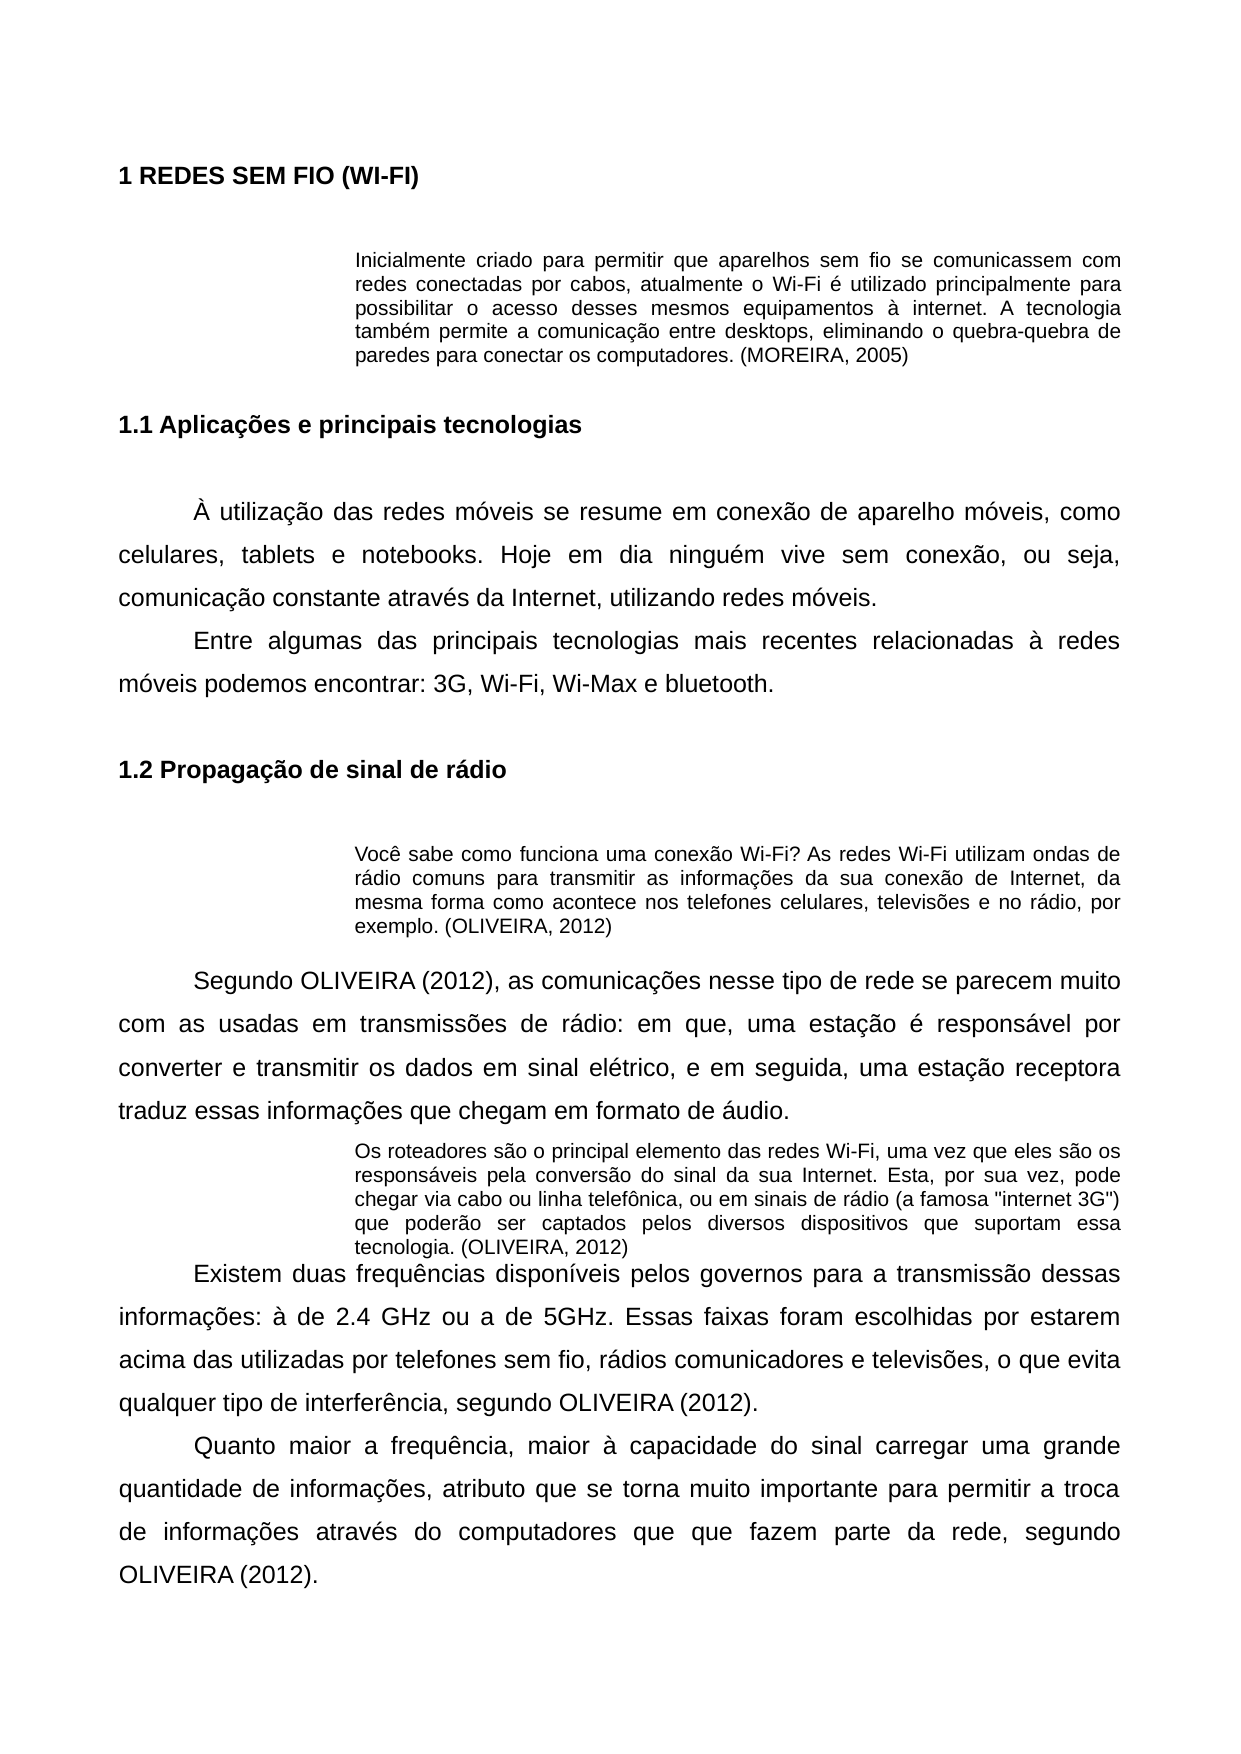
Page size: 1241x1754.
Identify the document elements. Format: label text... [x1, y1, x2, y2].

text Entre algumas das principais tecnologias mais recentes relacionadas à redes móveis podemos encontrar: 3G, Wi-Fi, Wi-Max e bluetooth. [118, 626, 1122, 698]
text À utilização das redes móveis se resume em conexão de aparelho móveis, como celulares, tablets e notebooks. Hoje em dia ninguém vive sem conexão, ou seja, comunicação constante através da Internet, utilizando redes móveis. [118, 497, 1122, 612]
text 1.2 Propagação de sinal de rádio [118, 755, 1122, 784]
text Inicialmente criado para permitir que aparelhos sem fio se comunicassem com redes conectadas por cabos, atualmente o Wi-Fi é utilizado principalmente para possibilitar o acesso desses mesmos equipamentos à internet. A tecnologia também permite a comunicação entre desktops, eliminando o quebra-quebra de paredes para conectar os computadores. (MOREIRA, 2005) [355, 247, 1122, 367]
text 1.1 Aplicações e principais tecnologias [118, 410, 1122, 439]
text Quanto maior a frequência, maior à capacidade do sinal carregar uma grande quantidade de informações, atributo que se torna muito importante para permitir a troca de informações através do computadores que que fazem parte da rede, segundo OLIVEIRA (2012). [119, 1431, 1122, 1589]
text Os roteadores são o principal elemento das redes Wi-Fi, uma vez que eles são os responsáveis pela conversão do sinal da sua Internet. Esta, por sua vez, pode chegar via cabo ou linha telefônica, ou em sinais de rádio (a famosa "internet 3G") que poderão ser captados pelos diversos dispositivos que suportam essa tecnologia. (OLIVEIRA, 2012) [354, 1139, 1122, 1258]
text Você sabe como funciona uma conexão Wi-Fi? As redes Wi-Fi utilizam ondas de rádio comuns para transmitir as informações da sua conexão de Internet, da mesma forma como acontece nos telefones celulares, televisões e no rádio, por exemplo. (OLIVEIRA, 2012) [354, 842, 1122, 937]
text 1 REDES SEM FIO (WI-FI) [118, 161, 1122, 190]
text Segundo OLIVEIRA (2012), as comunicações nesse tipo de rede se parecem muito com as usadas em transmissões de rádio: em que, uma estação é responsável por converter e transmitir os dados em sinal elétrico, e em seguida, uma estação receptora traduz essas informações que chegam em formato de áudio. [118, 966, 1122, 1124]
text Existem duas frequências disponíveis pelos governos para a transmissão dessas informações: à de 2.4 GHz ou a de 5GHz. Essas faixas foram escolhidas por estarem acima das utilizadas por telefones sem fio, rádios comunicadores e televisões, o que evita qualquer tipo de interferência, segundo OLIVEIRA (2012). [119, 1258, 1122, 1417]
